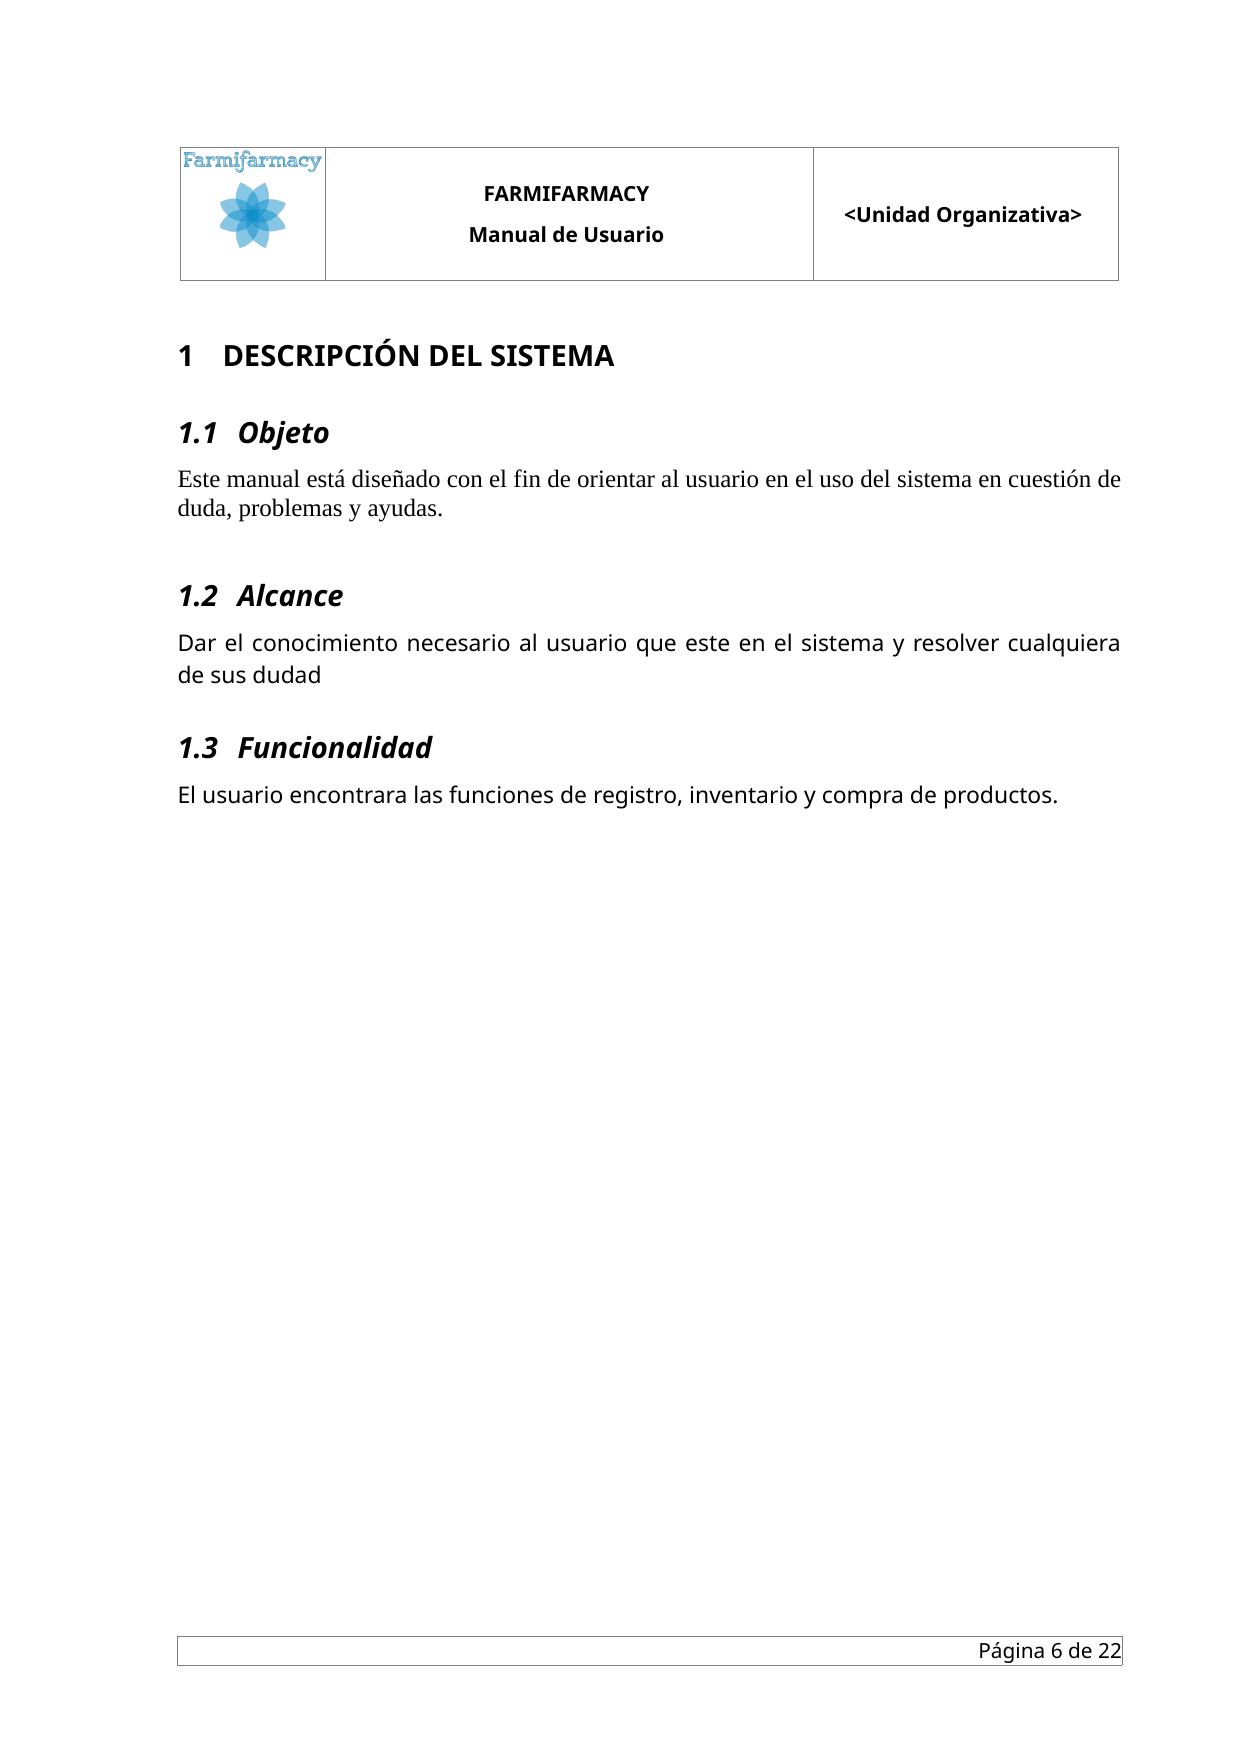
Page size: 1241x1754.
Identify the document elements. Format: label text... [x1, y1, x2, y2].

subtitle DESCRIPCIÓN DEL SISTEMA [177, 335, 1122, 374]
subtitle Funcionalidad [177, 727, 1122, 767]
subtitle Objeto [177, 412, 1122, 452]
text Dar el conocimiento necesario al usuario que este en el sistema y resolver cualquiera de sus dudad [177, 627, 1122, 690]
text Este manual está diseñado con el fin de orientar al usuario en el uso del sistema en cuestión de duda, problemas y ayudas. [177, 464, 1122, 522]
subtitle Alcance [177, 575, 1122, 615]
text El usuario encontrara las funciones de registro, inventario y compra de productos. [177, 779, 1122, 811]
